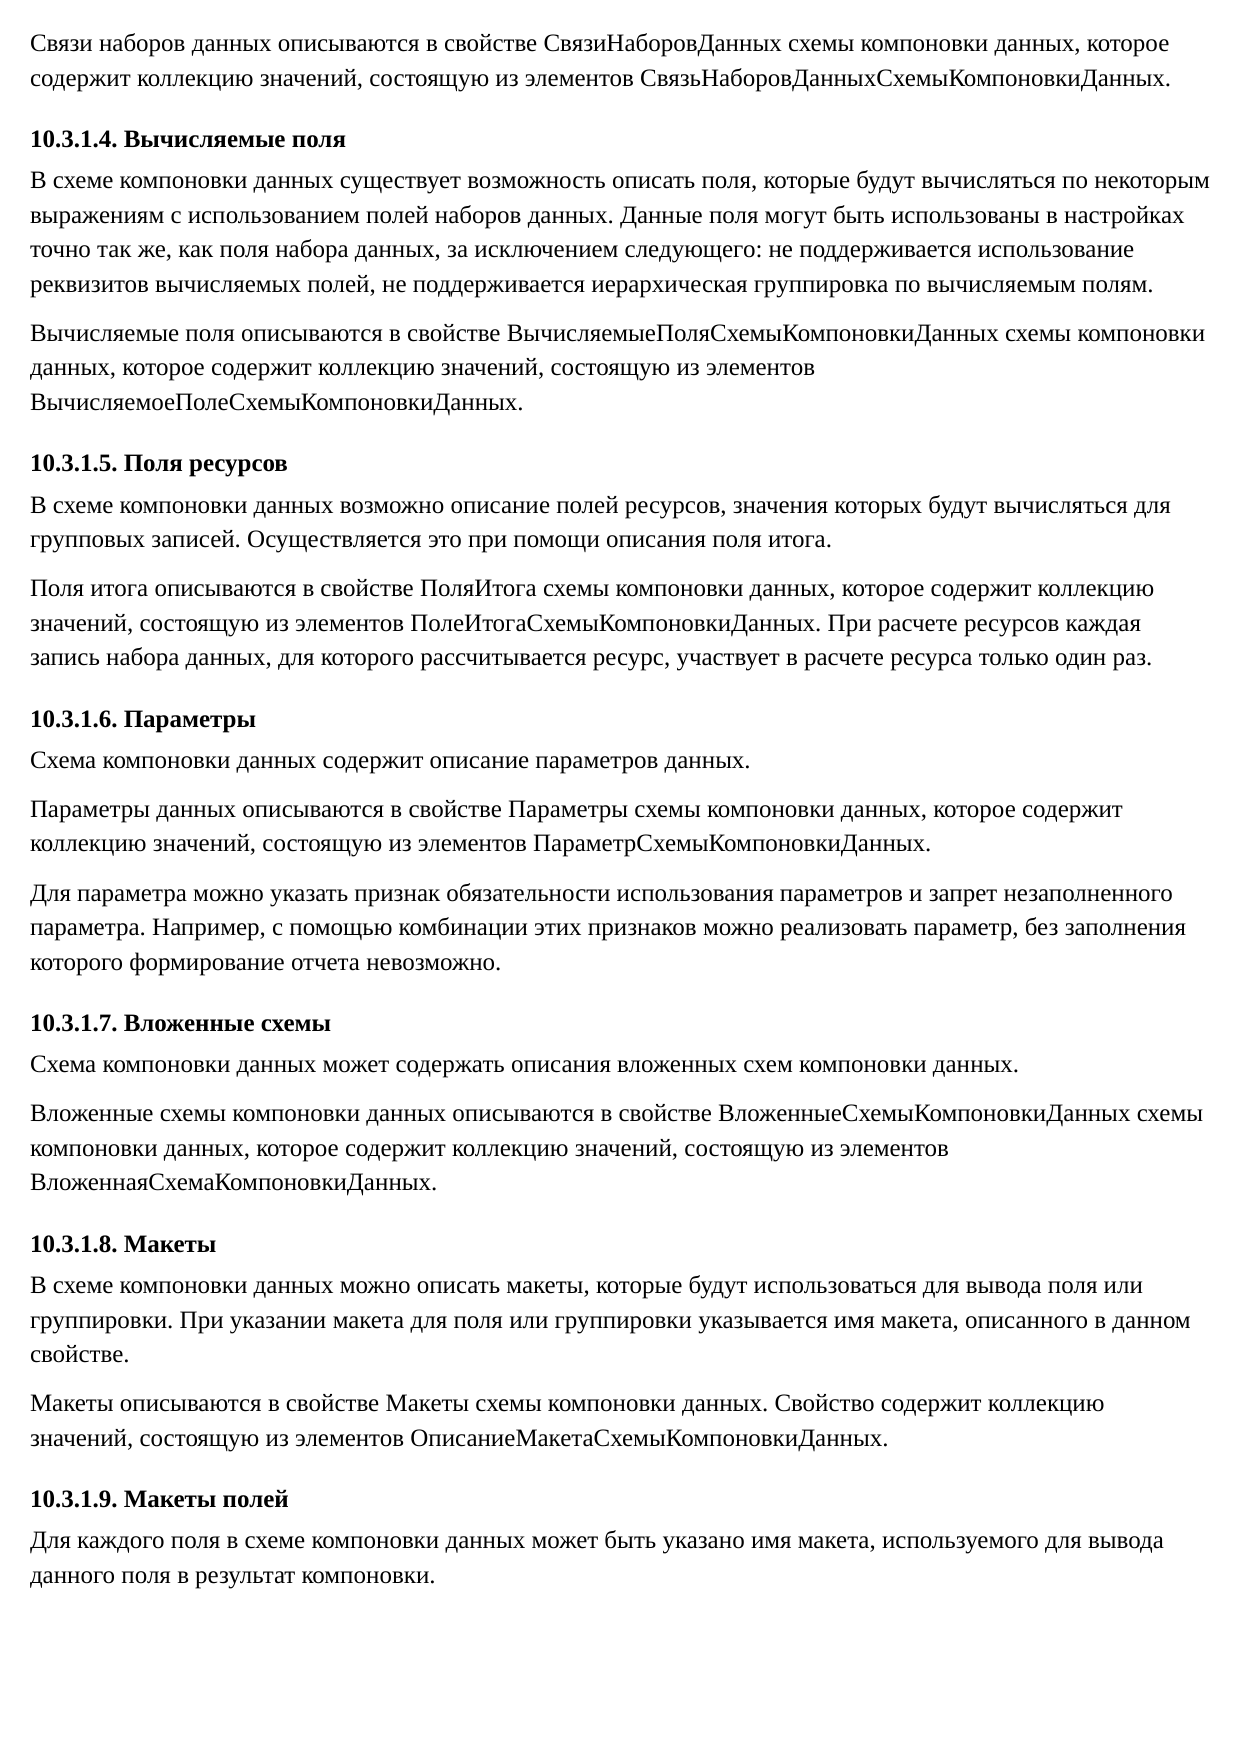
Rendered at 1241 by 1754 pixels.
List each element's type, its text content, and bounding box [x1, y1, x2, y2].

subtitle 10.3.1.8. Макеты [30, 1229, 1211, 1258]
text В схеме компоновки данных существует возможность описать поля, которые будут вычисляться по некоторым выражениям с использованием полей наборов данных. Данные поля могут быть использованы в настройках точно так же, как поля набора данных, за исключением следующего: не поддерживается использование реквизитов вычисляемых полей, не поддерживается иерархическая группировка по вычисляемым полям. [30, 165, 1211, 298]
subtitle 10.3.1.7. Вложенные схемы [30, 1008, 1211, 1037]
text Макеты описываются в свойстве Макеты схемы компоновки данных. Свойство содержит коллекцию значений, состоящую из элементов ОписаниеМакетаСхемыКомпоновкиДанных. [30, 1388, 1211, 1451]
text Для параметра можно указать признак обязательности использования параметров и запрет незаполненного параметра. Например, с помощью комбинации этих признаков можно реализовать параметр, без заполнения которого формирование отчета невозможно. [30, 878, 1211, 975]
text Вложенные схемы компоновки данных описываются в свойстве ВложенныеСхемыКомпоновкиДанных схемы компоновки данных, которое содержит коллекцию значений, состоящую из элементов ВложеннаяСхемаКомпоновкиДанных. [30, 1098, 1211, 1196]
subtitle 10.3.1.5. Поля ресурсов [30, 448, 1211, 477]
text Схема компоновки данных может содержать описания вложенных схем компоновки данных. [30, 1049, 1211, 1078]
text В схеме компоновки данных возможно описание полей ресурсов, значения которых будут вычисляться для групповых записей. Осуществляется это при помощи описания поля итога. [30, 490, 1211, 553]
text Схема компоновки данных содержит описание параметров данных. [30, 745, 1211, 774]
text Вычисляемые поля описываются в свойстве ВычисляемыеПоляСхемыКомпоновкиДанных схемы компоновки данных, которое содержит коллекцию значений, состоящую из элементов ВычисляемоеПолеСхемыКомпоновкиДанных. [30, 318, 1211, 416]
text Поля итога описываются в свойстве ПоляИтога схемы компоновки данных, которое содержит коллекцию значений, состоящую из элементов ПолеИтогаСхемыКомпоновкиДанных. При расчете ресурсов каждая запись набора данных, для которого рассчитывается ресурс, участвует в расчете ресурса только один раз. [30, 573, 1211, 671]
subtitle 10.3.1.4. Вычисляемые поля [30, 124, 1211, 153]
text Связи наборов данных описываются в свойстве СвязиНаборовДанных схемы компоновки данных, которое содержит коллекцию значений, состоящую из элементов СвязьНаборовДанныхСхемыКомпоновкиДанных. [30, 28, 1211, 91]
subtitle 10.3.1.9. Макеты полей [30, 1484, 1211, 1513]
subtitle 10.3.1.6. Параметры [30, 704, 1211, 732]
text Для каждого поля в схеме компоновки данных может быть указано имя макета, используемого для вывода данного поля в результат компоновки. [30, 1526, 1211, 1589]
text Параметры данных описываются в свойстве Параметры схемы компоновки данных, которое содержит коллекцию значений, состоящую из элементов ПараметрСхемыКомпоновкиДанных. [30, 794, 1211, 857]
text В схеме компоновки данных можно описать макеты, которые будут использоваться для вывода поля или группировки. При указании макета для поля или группировки указывается имя макета, описанного в данном свойстве. [30, 1270, 1211, 1368]
